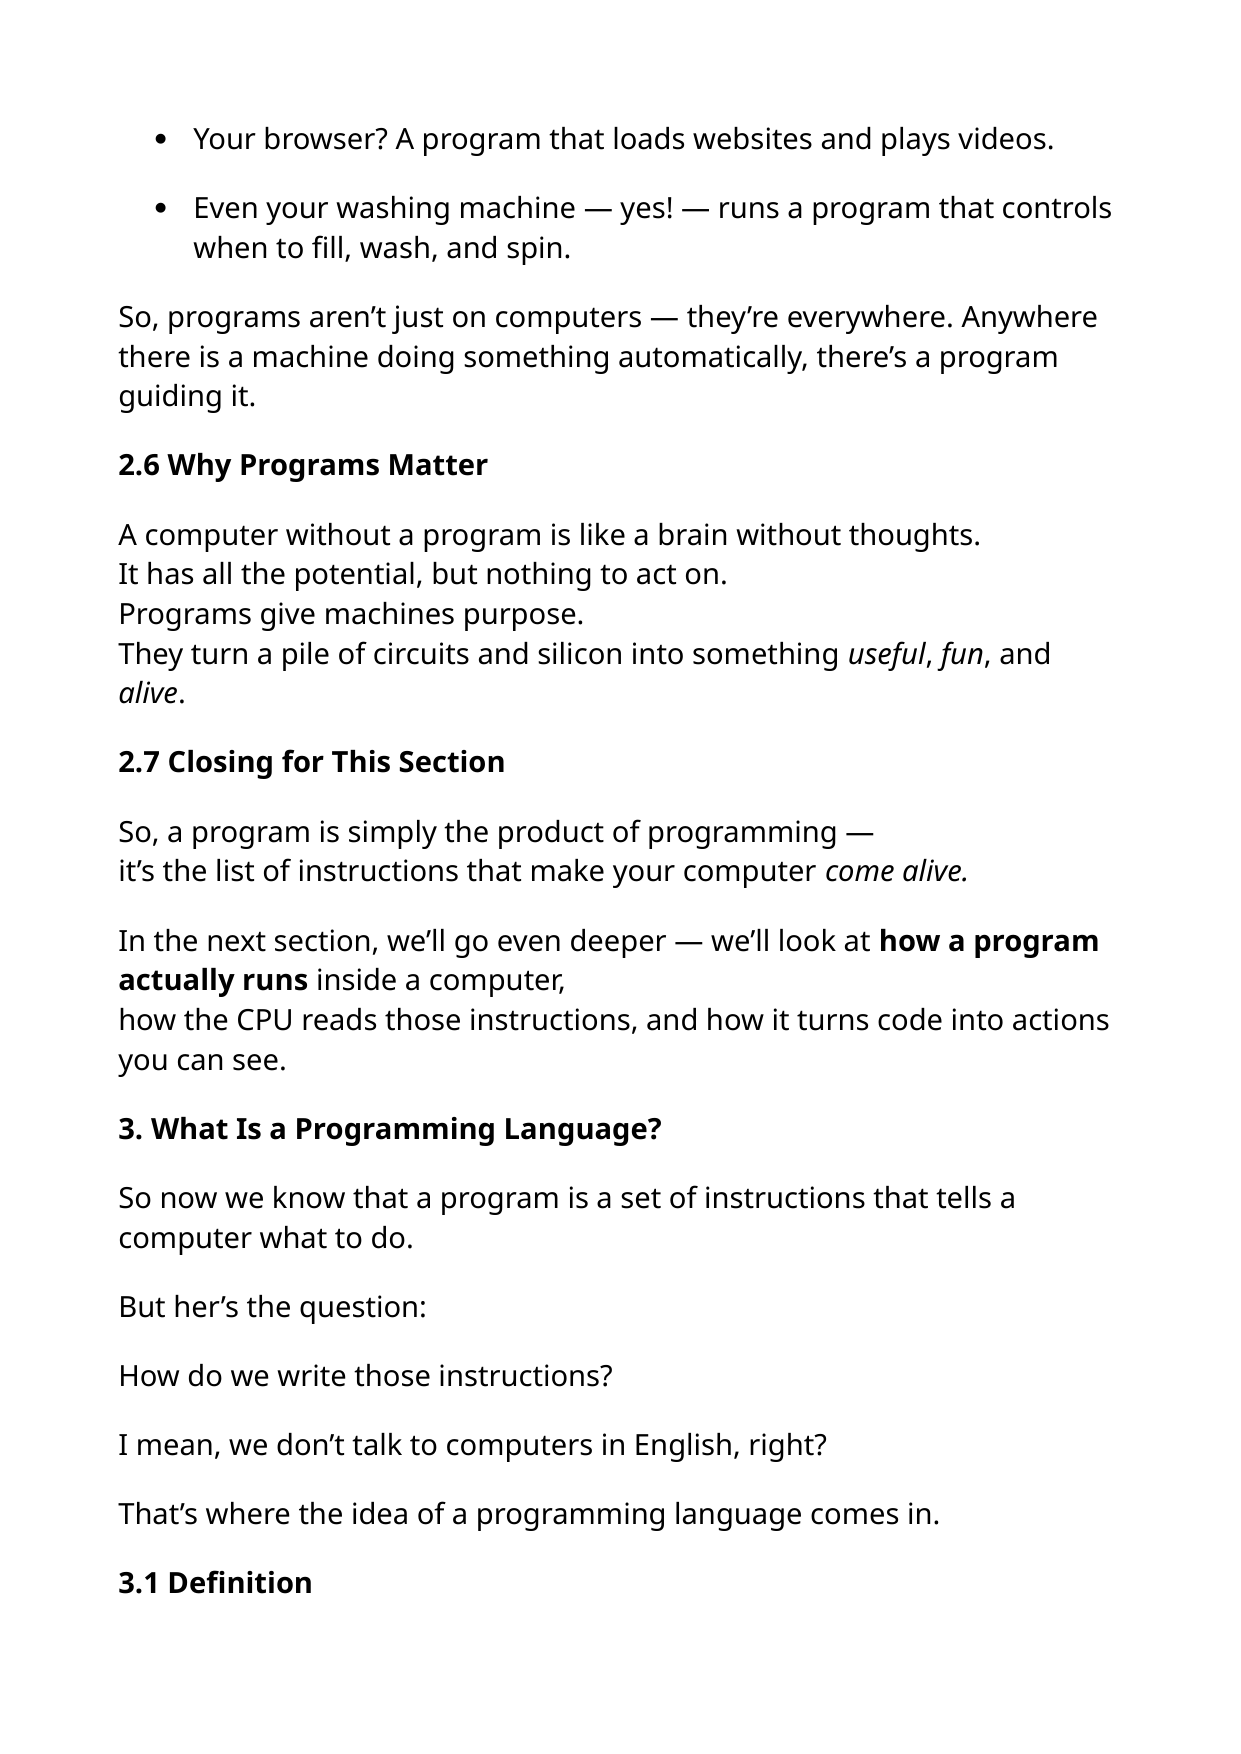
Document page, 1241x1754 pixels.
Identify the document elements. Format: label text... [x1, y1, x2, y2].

text 2.6 Why Programs Matter [118, 445, 1122, 484]
text I mean, we don’t talk to computers in English, right? [118, 1424, 1122, 1464]
text But her’s the question: [118, 1286, 1122, 1326]
text How do we write those instructions? [118, 1355, 1122, 1395]
text 3.1 Definition [118, 1563, 1122, 1602]
text So, programs aren’t just on computers — they’re everywhere. Anywhere there is a machine doing something automatically, there’s a program guiding it. [118, 296, 1122, 415]
text 3. What Is a Programming Language? [118, 1108, 1122, 1148]
text 2.7 Closing for This Section [118, 742, 1122, 781]
list Your browser? A program that loads websites and plays videos. [156, 118, 1122, 158]
text So, a program is simply the product of programming — it’s the list of instructions that make your computer come alive. [118, 811, 1122, 890]
text So now we know that a program is a set of instructions that tells a computer what to do. [118, 1177, 1122, 1257]
text That’s where the idea of a programming language comes in. [118, 1493, 1122, 1533]
list Even your washing machine — yes! — runs a program that controls when to fill, wash, and spin. [156, 187, 1122, 267]
text A computer without a program is like a brain without thoughts. It has all the potential, but nothing to act on. Programs give machines purpose. They turn a pile of circuits and silicon into something useful, fun, and alive. [118, 514, 1122, 712]
text In the next section, we’ll go even deeper — we’ll look at how a program actually runs inside a computer, how the CPU reads those instructions, and how it turns code into actions you can see. [118, 920, 1122, 1078]
